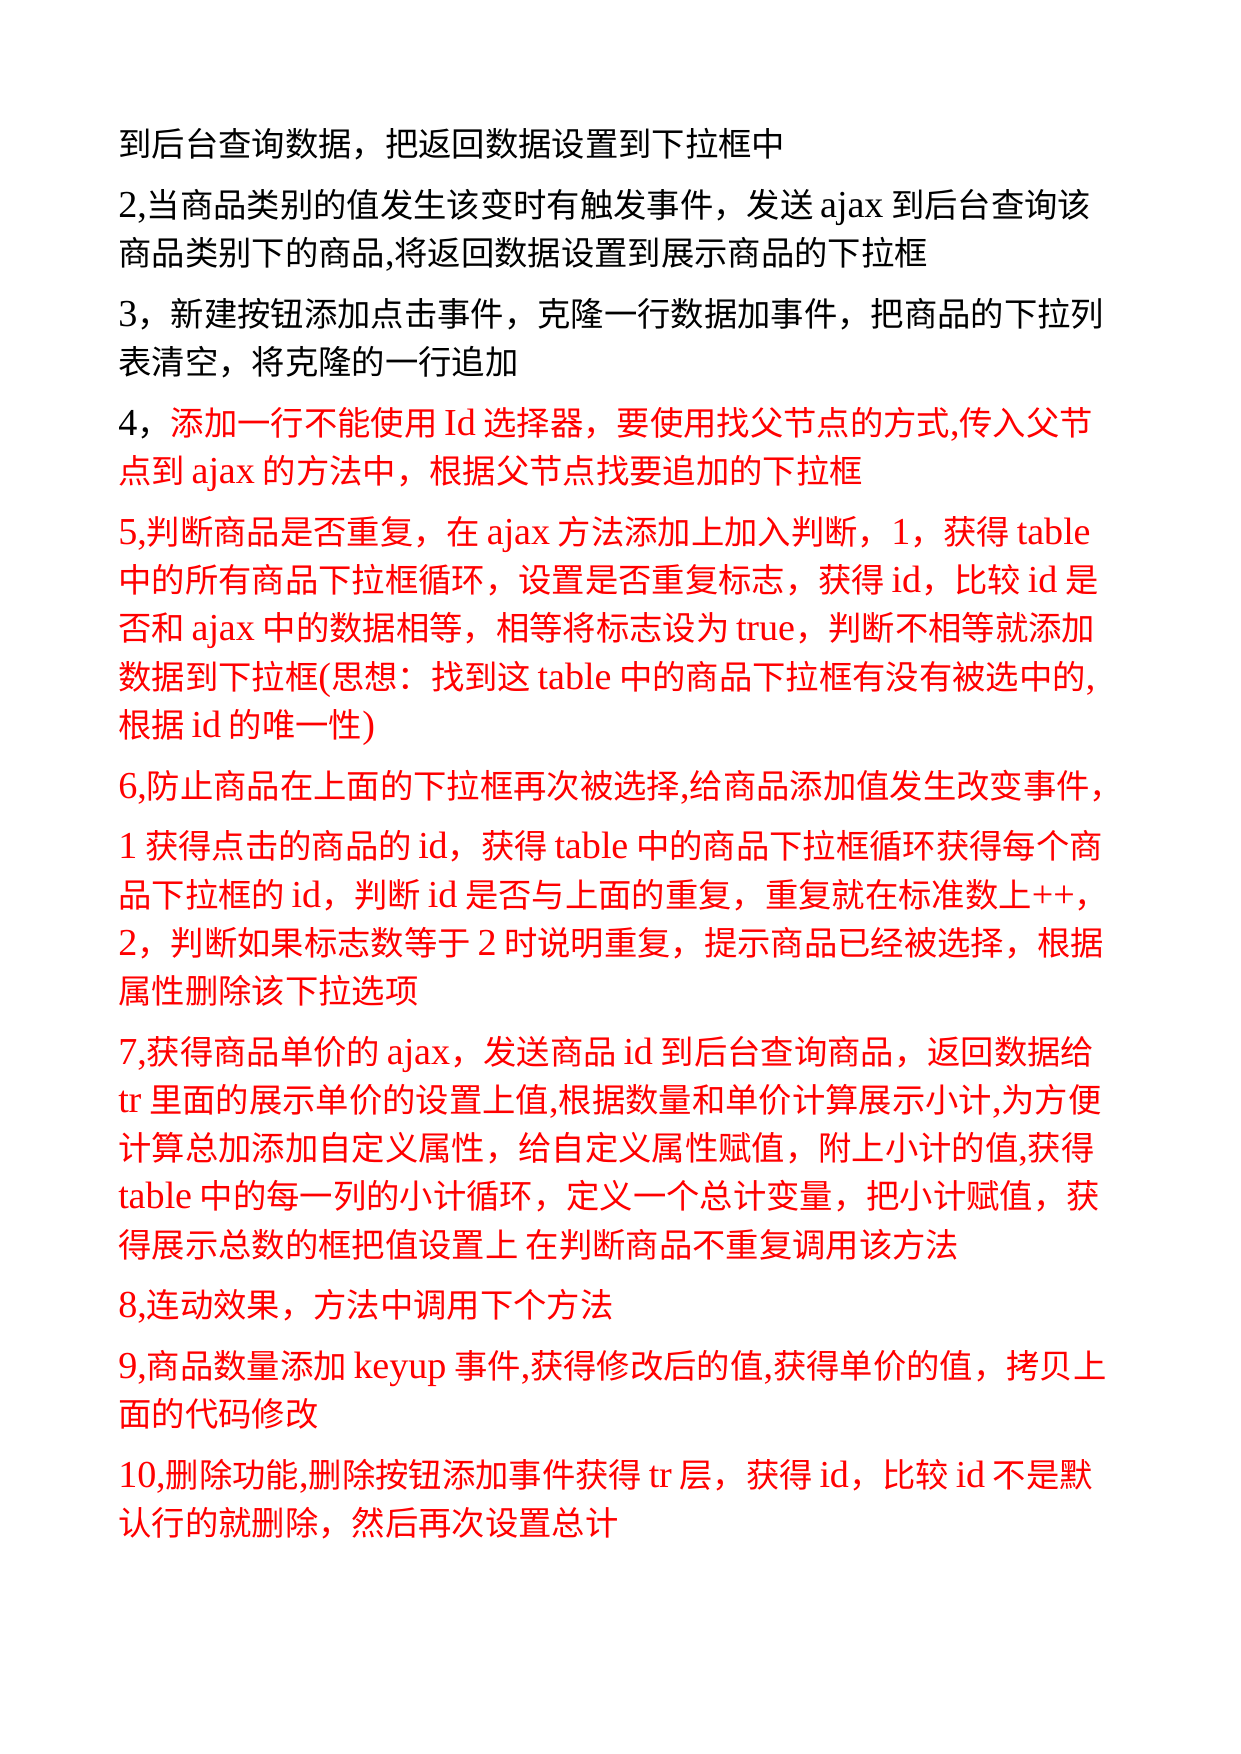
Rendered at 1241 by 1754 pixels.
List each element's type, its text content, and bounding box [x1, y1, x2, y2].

text 8,连动效果，方法中调用下个方法 [118, 1279, 1122, 1327]
text 9,商品数量添加keyup事件,获得修改后的值,获得单价的值，拷贝上面的代码修改 [118, 1340, 1122, 1436]
text 10,删除功能,删除按钮添加事件获得tr层，获得id，比较id不是默认行的就删除，然后再次设置总计 [118, 1449, 1122, 1545]
text 到后台查询数据，把返回数据设置到下拉框中 [118, 118, 1122, 166]
text 5,判断商品是否重复，在ajax方法添加上加入判断，1，获得table中的所有商品下拉框循环，设置是否重复标志，获得id，比较id是否和ajax中的数据相等，相等将标志设为true，判断不相等就添加数据到下拉框(思想：找到这table中的商品下拉框有没有被选中的,根据id的唯一性) [118, 506, 1122, 747]
text 7,获得商品单价的ajax，发送商品id到后台查询商品，返回数据给tr里面的展示单价的设置上值,根据数量和单价计算展示小计,为方便计算总加添加自定义属性，给自定义属性赋值，附上小计的值,获得table中的每一列的小计循环，定义一个总计变量，把小计赋值，获得展示总数的框把值设置上 在判断商品不重复调用该方法 [118, 1026, 1122, 1267]
text 3，新建按钮添加点击事件，克隆一行数据加事件，把商品的下拉列表清空，将克隆的一行追加 [118, 288, 1122, 384]
text 2,当商品类别的值发生该变时有触发事件，发送ajax到后台查询该商品类别下的商品,将返回数据设置到展示商品的下拉框 [118, 179, 1122, 275]
text 1获得点击的商品的id，获得table中的商品下拉框循环获得每个商品下拉框的id，判断id是否与上面的重复，重复就在标准数上++，2，判断如果标志数等于2时说明重复，提示商品已经被选择，根据属性删除该下拉选项 [118, 820, 1122, 1013]
text 6,防止商品在上面的下拉框再次被选择,给商品添加值发生改变事件， [118, 759, 1122, 808]
text 4，添加一行不能使用Id选择器，要使用找父节点的方式,传入父节点到ajax的方法中，根据父节点找要追加的下拉框 [118, 397, 1122, 493]
